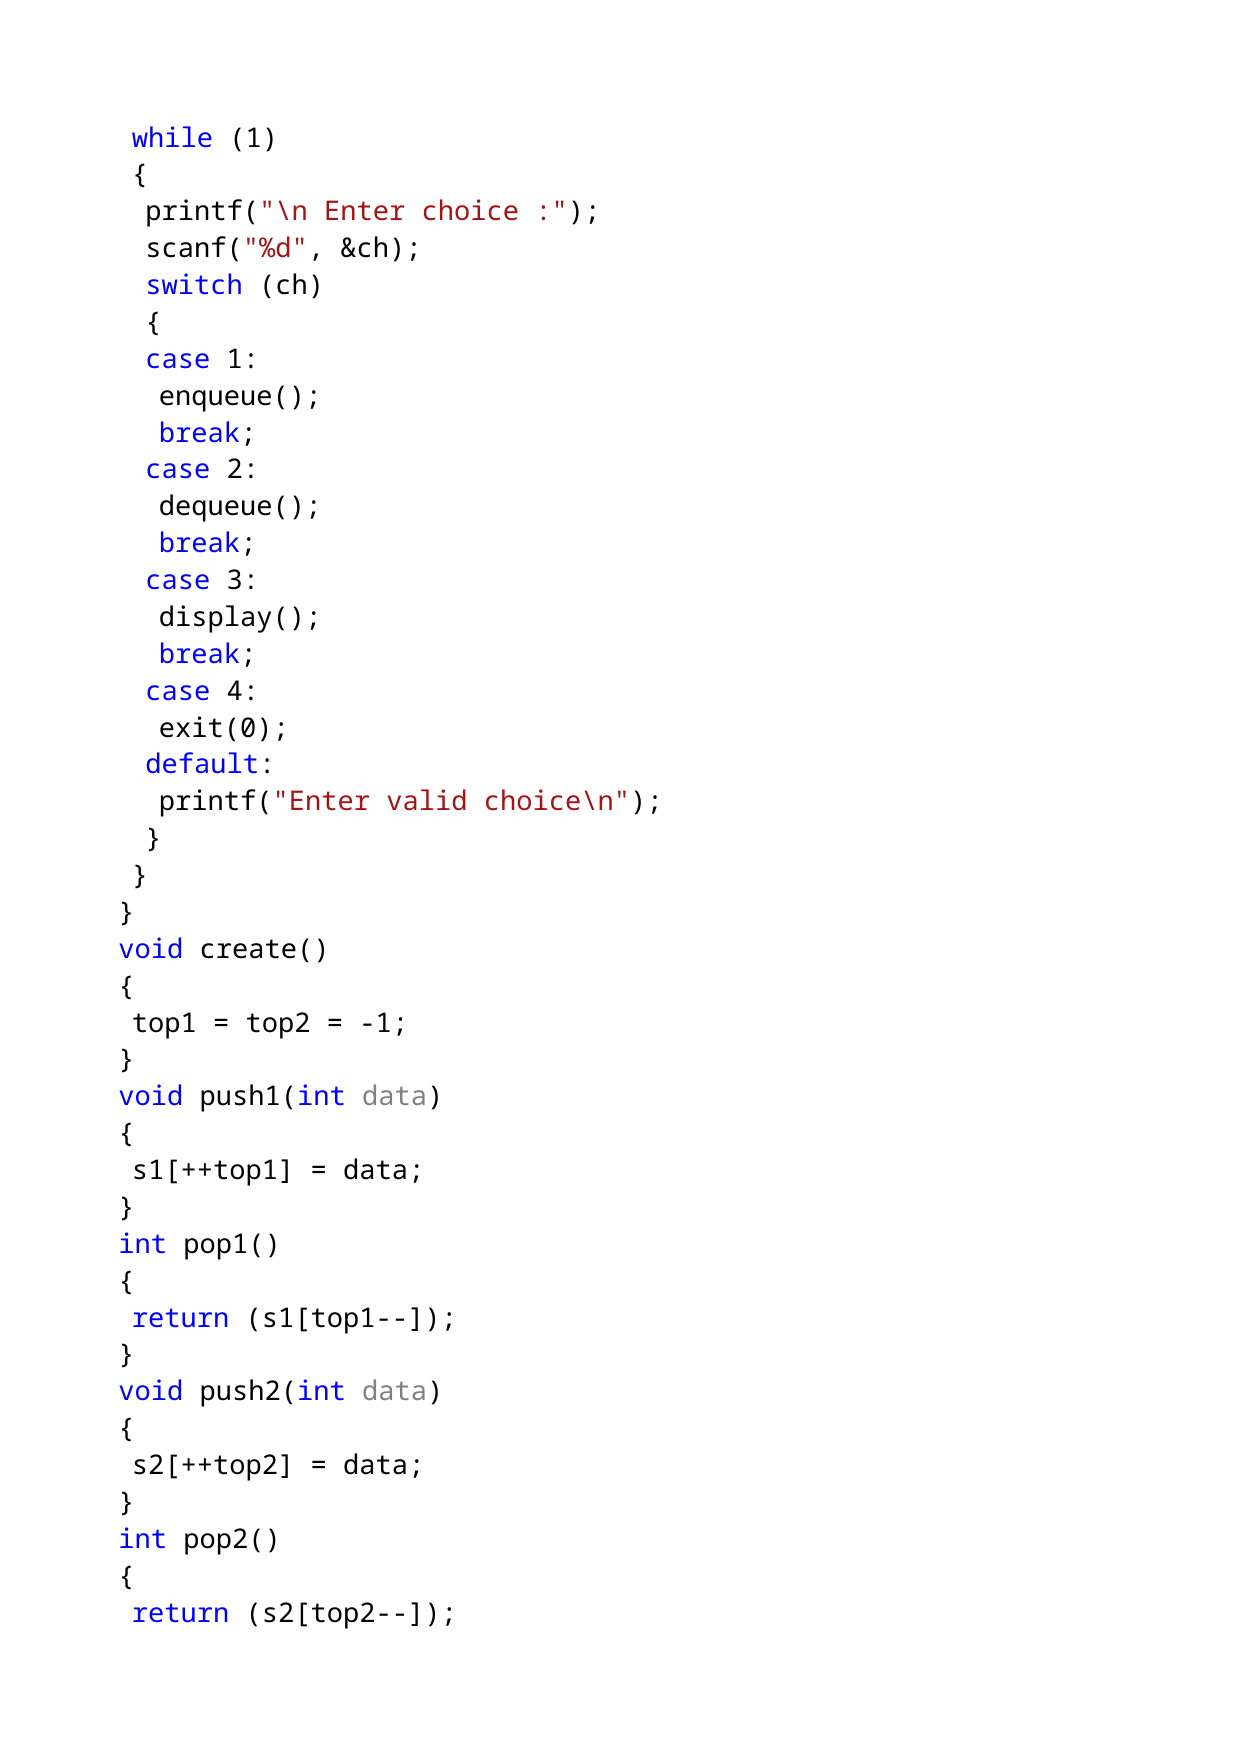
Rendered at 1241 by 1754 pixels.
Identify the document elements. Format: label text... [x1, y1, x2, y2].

text } [118, 856, 1122, 892]
text default: [118, 745, 1122, 782]
text { [118, 1556, 1122, 1593]
text int pop1() [118, 1224, 1122, 1261]
text case 2: [118, 450, 1122, 487]
text enqueue(); [118, 376, 1122, 413]
text case 3: [118, 561, 1122, 597]
text while (1) [118, 118, 1122, 155]
text { [118, 1409, 1122, 1446]
text } [118, 892, 1122, 929]
text case 4: [118, 671, 1122, 708]
text void push1(int data) [118, 1077, 1122, 1114]
text dequeue(); [118, 487, 1122, 524]
text { [118, 302, 1122, 339]
text exit(0); [118, 708, 1122, 745]
text s2[++top2] = data; [118, 1446, 1122, 1482]
text } [118, 1040, 1122, 1077]
text { [118, 1261, 1122, 1298]
text { [118, 966, 1122, 1003]
text s1[++top1] = data; [118, 1151, 1122, 1187]
text return (s1[top1--]); [118, 1298, 1122, 1335]
text { [118, 155, 1122, 192]
text scanf("%d", &ch); [118, 229, 1122, 266]
text case 1: [118, 339, 1122, 376]
text } [118, 1187, 1122, 1224]
text } [118, 819, 1122, 856]
text top1 = top2 = -1; [118, 1003, 1122, 1040]
text printf("Enter valid choice\n"); [118, 782, 1122, 819]
text int pop2() [118, 1519, 1122, 1556]
text display(); [118, 597, 1122, 634]
text void create() [118, 929, 1122, 966]
text break; [118, 634, 1122, 671]
text switch (ch) [118, 266, 1122, 302]
text { [118, 1114, 1122, 1151]
text break; [118, 524, 1122, 561]
text } [118, 1482, 1122, 1519]
text printf("\n Enter choice :"); [118, 192, 1122, 229]
text return (s2[top2--]); [118, 1593, 1122, 1630]
text break; [118, 413, 1122, 450]
text void push2(int data) [118, 1372, 1122, 1409]
text } [118, 1335, 1122, 1372]
